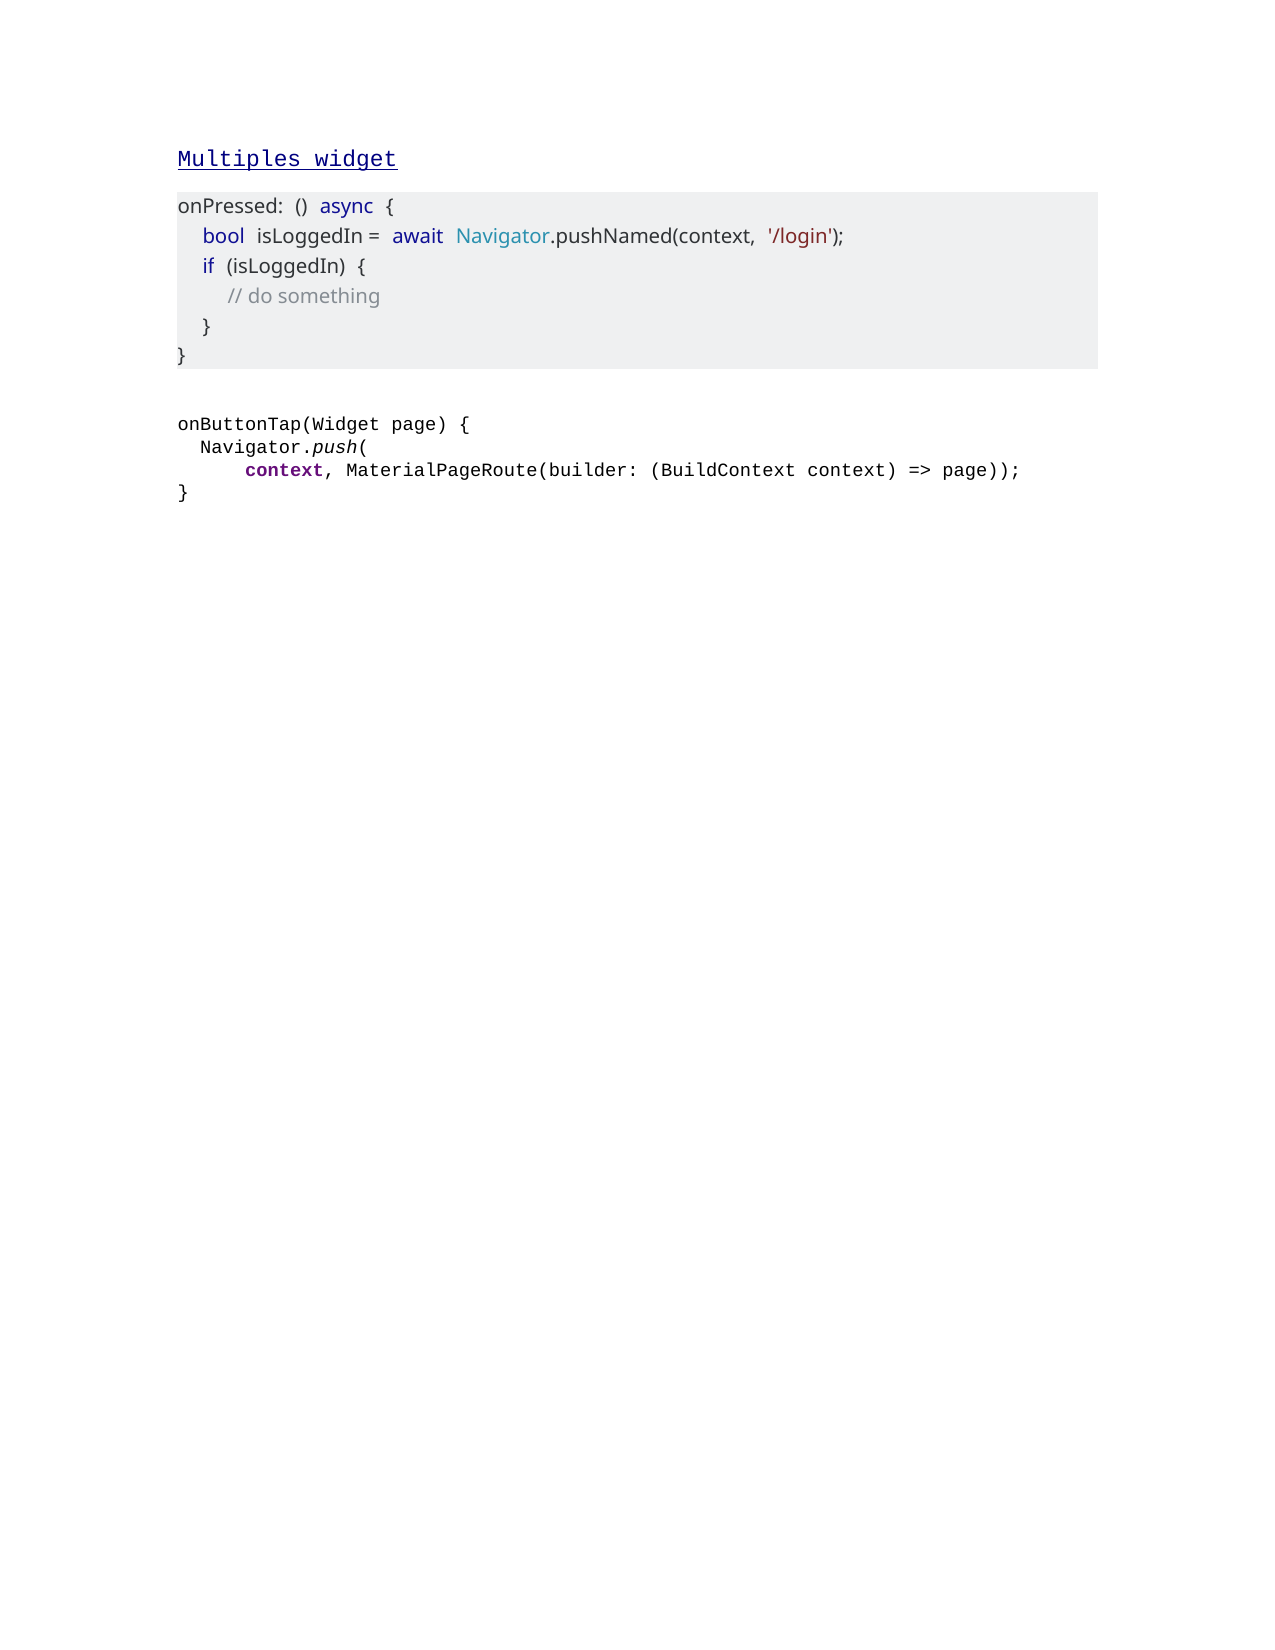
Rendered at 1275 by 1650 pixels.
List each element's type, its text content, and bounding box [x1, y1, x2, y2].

text onPressed: () async { [177, 192, 1098, 220]
text if (isLoggedIn) { [177, 251, 1098, 279]
text } [177, 341, 1098, 369]
text Multiples widget [177, 148, 1098, 173]
text } [177, 311, 1098, 339]
text bool isLoggedIn = await Navigator.pushNamed(context, '/login'); [177, 222, 1098, 249]
text onButtonTap(Widget page) { Navigator.push( context, MaterialPageRoute(builder: (BuildContext context) => page)); } [177, 415, 1098, 504]
text // do something [177, 281, 1098, 309]
